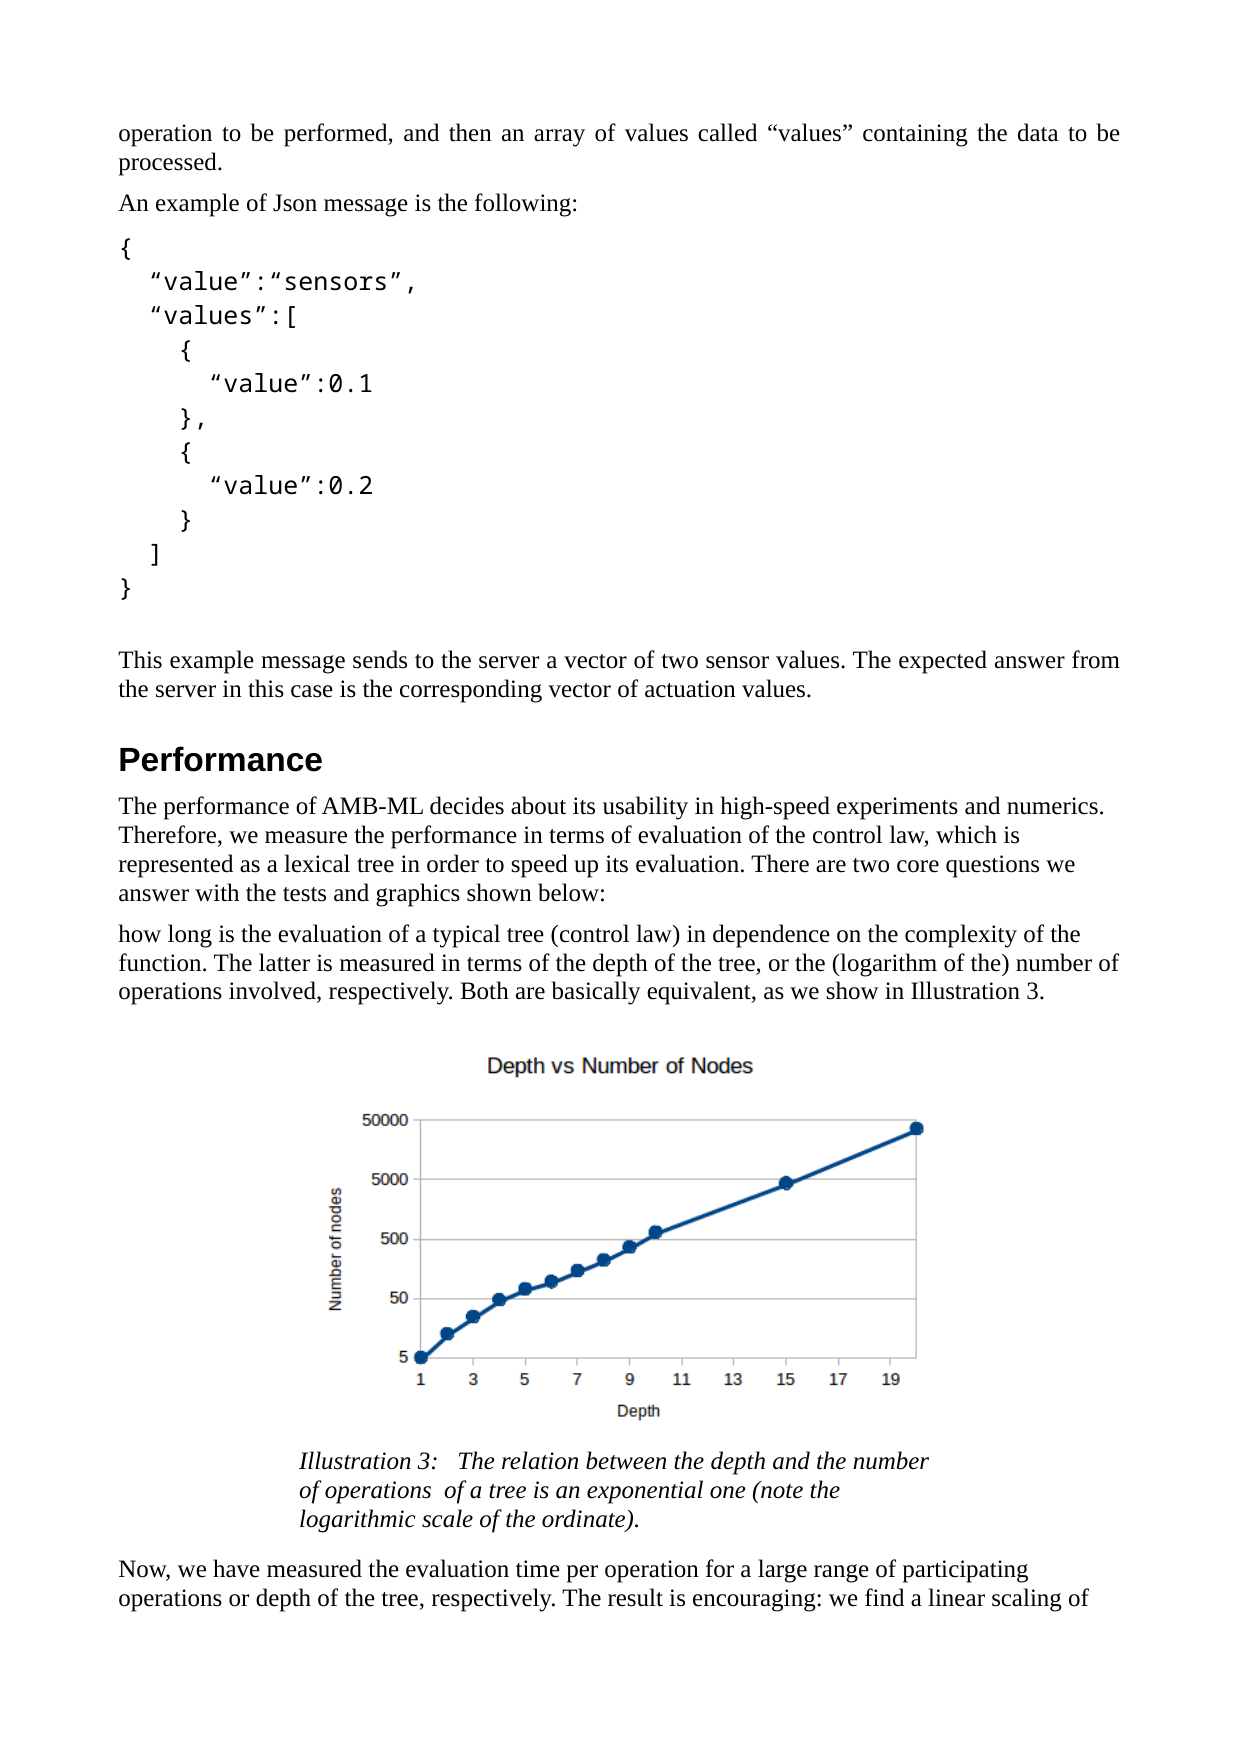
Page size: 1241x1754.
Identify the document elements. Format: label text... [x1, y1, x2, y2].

text { [118, 332, 1122, 366]
text “value”:0.2 [118, 468, 1122, 502]
picture [299, 1030, 942, 1447]
text } [118, 570, 1122, 604]
text operation to be performed, and then an array of values called “values” containing the data to be processed. [118, 118, 1122, 176]
subtitle Performance [118, 740, 1122, 779]
text “value”:0.1 [118, 366, 1122, 400]
text }, [118, 400, 1122, 434]
text “values”:[ [118, 297, 1122, 332]
text { [118, 434, 1122, 468]
text The performance of AMB-ML decides about its usability in high-speed experiments and numerics. Therefore, we measure the performance in terms of evaluation of the control law, which is represented as a lexical tree in order to speed up its evaluation. There are two core questions we answer with the tests and graphics shown below: [118, 791, 1122, 906]
text Now, we have measured the evaluation time per operation for a large range of participating operations or depth of the tree, respectively. The result is encouraging: we find a linear scaling of [118, 1554, 1122, 1611]
text how long is the evaluation of a typical tree (control law) in dependence on the complexity of the function. The latter is measured in terms of the depth of the tree, or the (logarithm of the) number of operations involved, respectively. Both are basically equivalent, as we show in Illustration 3. [118, 919, 1122, 1005]
text “value”:“sensors”, [118, 263, 1122, 297]
text } [118, 502, 1122, 536]
text ] [118, 536, 1122, 570]
text Illustration 3: The relation between the depth and the number of operations of a tree is an exponential one (note the logarithmic scale of the ordinate). [299, 1447, 941, 1532]
text { [118, 229, 1122, 263]
text An example of Json message is the following: [118, 188, 1122, 217]
text This example message sends to the server a vector of two sensor values. The expected answer from the server in this case is the corresponding vector of actuation values. [118, 645, 1122, 703]
